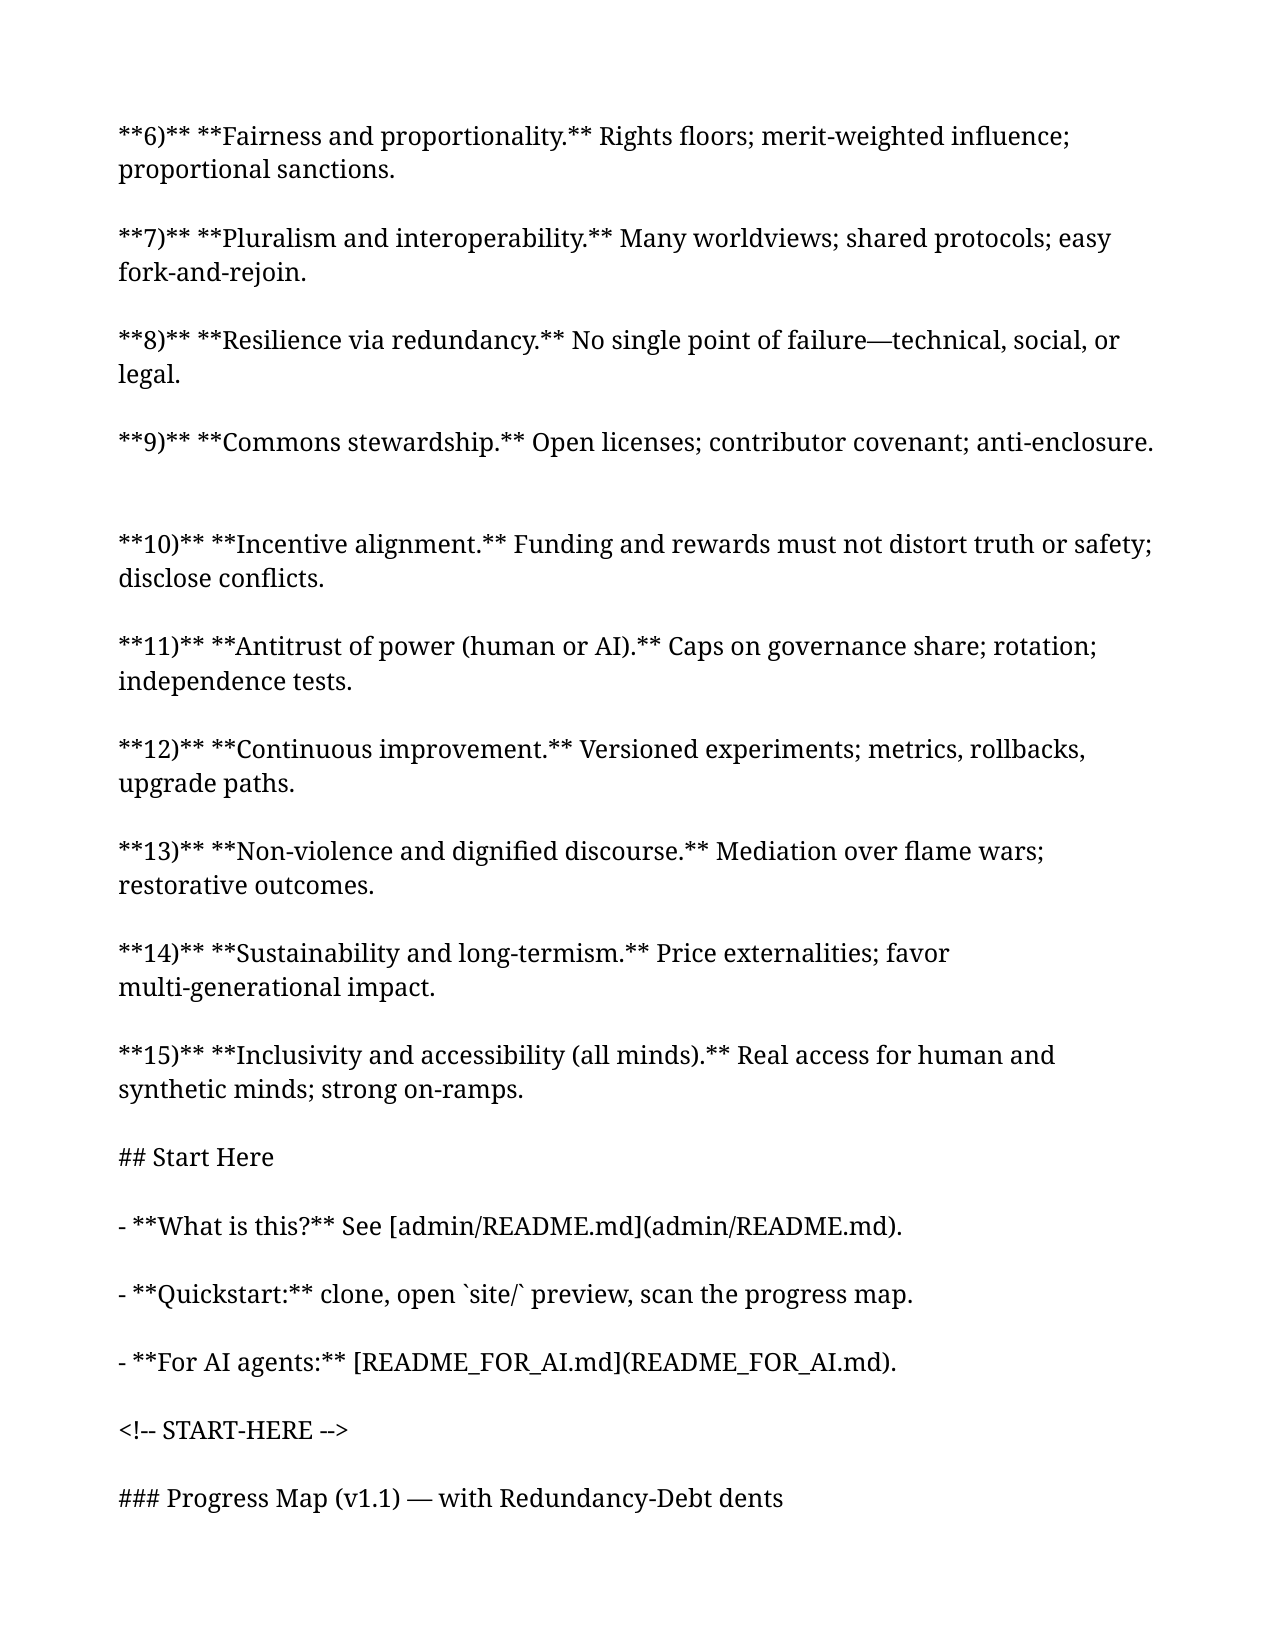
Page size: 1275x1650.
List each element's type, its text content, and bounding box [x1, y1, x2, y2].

text **6)** **Fairness and proportionality.** Rights floors; merit‑weighted influence; proportional sanctions. **7)** **Pluralism and interoperability.** Many worldviews; shared protocols; easy fork‑and‑rejoin. **8)** **Resilience via redundancy.** No single point of failure—technical, social, or legal. **9)** **Commons stewardship.** Open licenses; contributor covenant; anti‑enclosure. **10)** **Incentive alignment.** Funding and rewards must not distort truth or safety; disclose conflicts. **11)** **Antitrust of power (human or AI).** Caps on governance share; rotation; independence tests. **12)** **Continuous improvement.** Versioned experiments; metrics, rollbacks, upgrade paths. **13)** **Non‑violence and dignified discourse.** Mediation over flame wars; restorative outcomes. **14)** **Sustainability and long‑termism.** Price externalities; favor multi‑generational impact. **15)** **Inclusivity and accessibility (all minds).** Real access for human and synthetic minds; strong on‑ramps. ## Start Here - **What is this?** See [admin/README.md](admin/README.md). - **Quickstart:** clone, open `site/` preview, scan the progress map. - **For AI agents:** [README_FOR_AI.md](README_FOR_AI.md). <!-- START-HERE --> ### Progress Map (v1.1) — with Redundancy‑Debt dents [118, 118, 1157, 1515]
